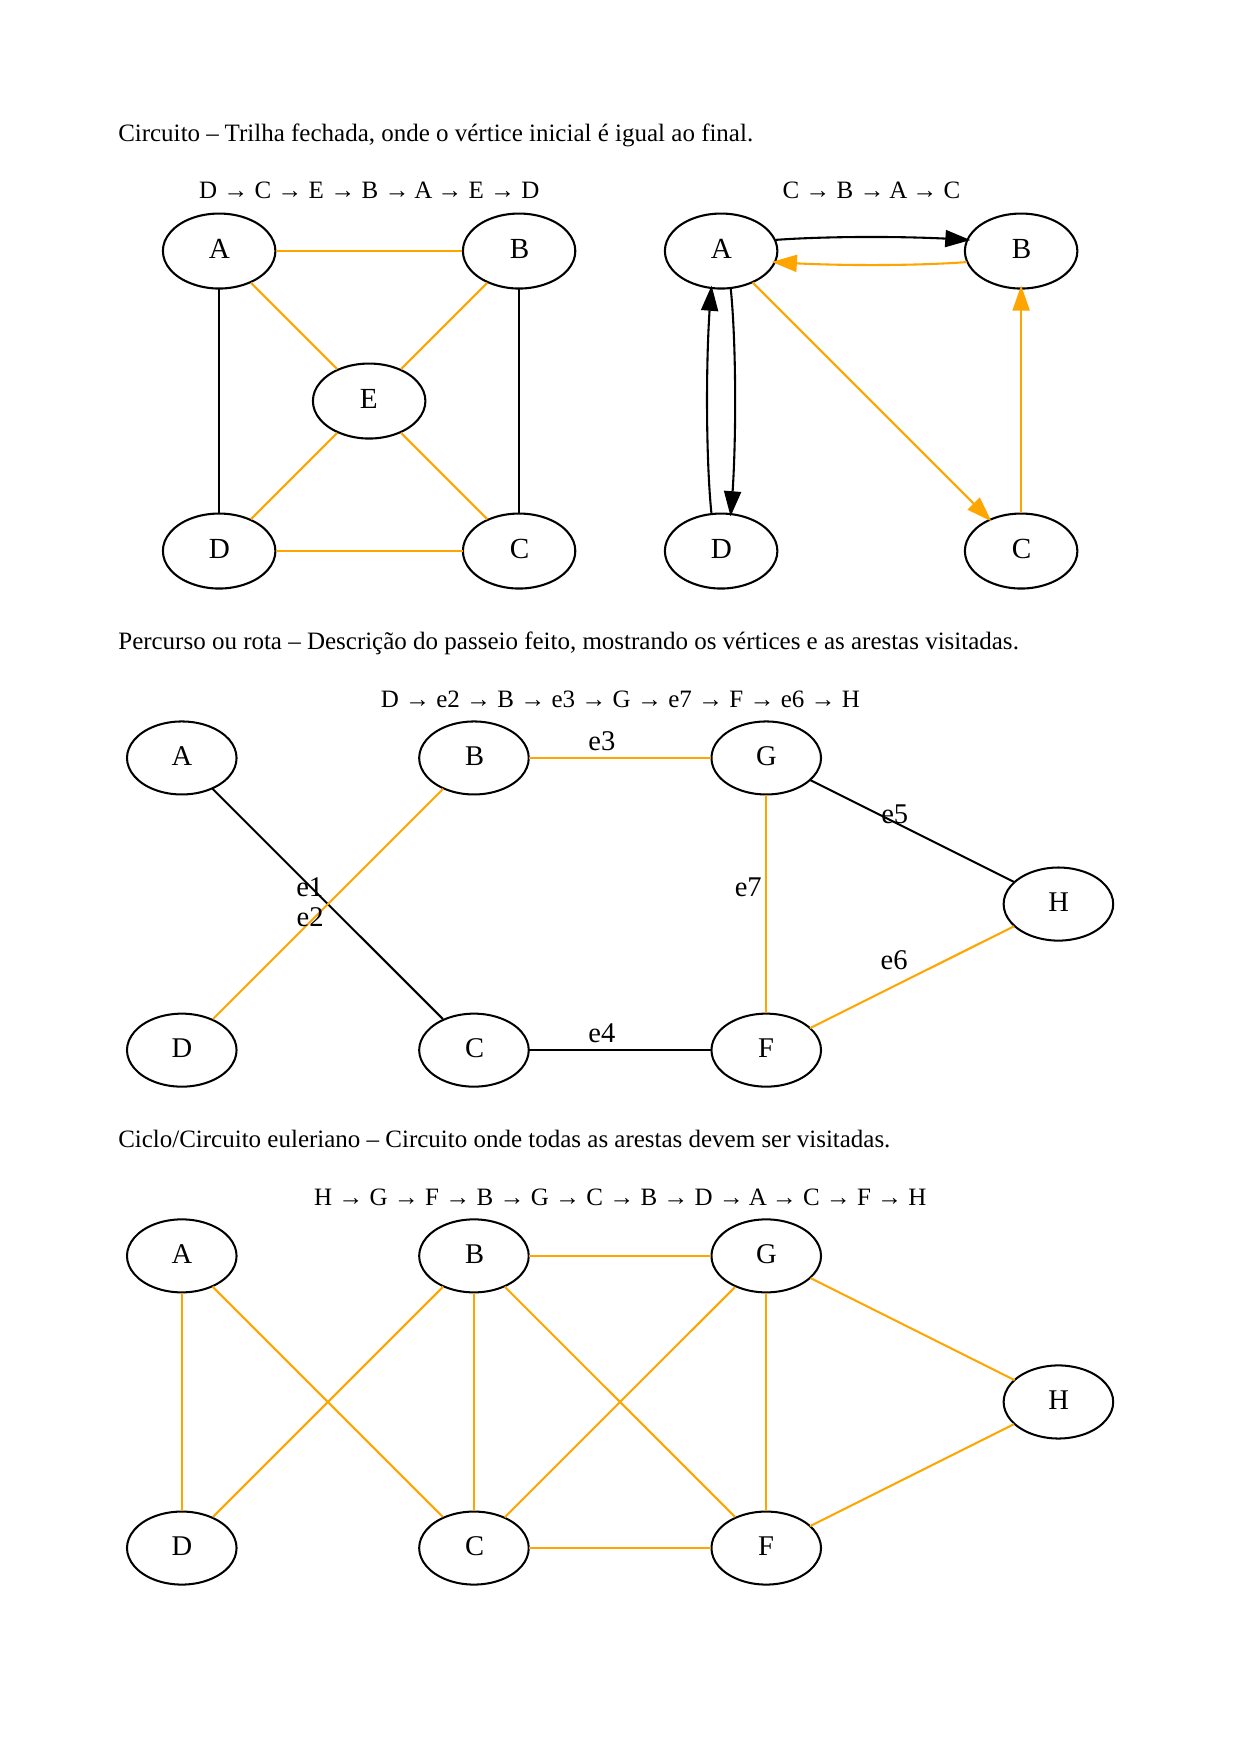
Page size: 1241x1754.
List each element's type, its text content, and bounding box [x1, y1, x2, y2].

table_cell [118, 204, 620, 598]
table_header C → B → A → C [620, 176, 1122, 204]
table_header D → e2 → B → e3 → G → e7 → F → e6 → H [118, 684, 1122, 713]
table_header H → G → F → B → G → C → B → D → A → C → F → H [118, 1182, 1122, 1211]
text Circuito – Trilha fechada, onde o vértice inicial é igual ao final. [118, 118, 1122, 147]
table_cell [620, 204, 1122, 598]
text Ciclo/Circuito euleriano – Circuito onde todas as arestas devem ser visitadas. [118, 1124, 1122, 1153]
text Percurso ou rota – Descrição do passeio feito, mostrando os vértices e as arestas visitadas. [118, 626, 1122, 655]
table_header D → C → E → B → A → E → D [118, 176, 620, 204]
